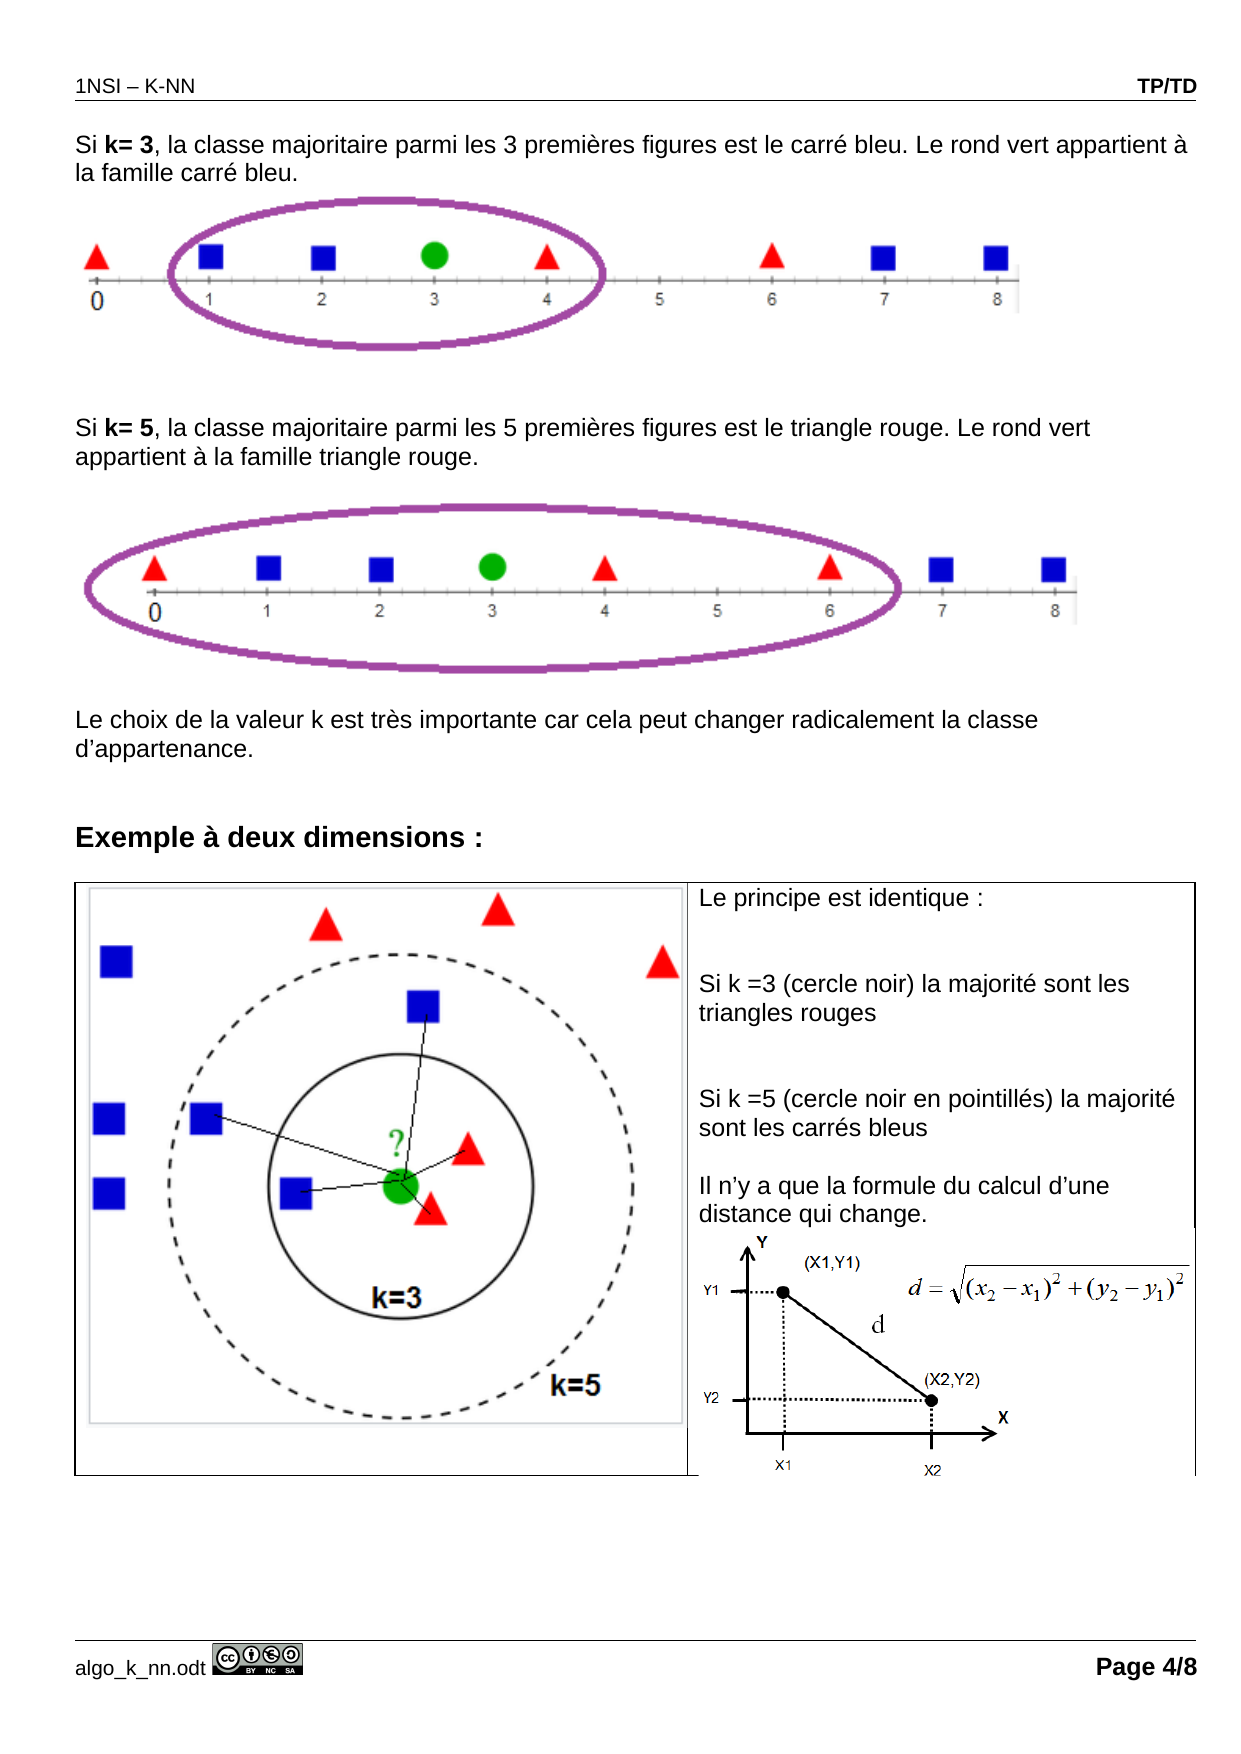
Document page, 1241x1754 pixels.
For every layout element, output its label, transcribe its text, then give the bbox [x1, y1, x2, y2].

picture [212, 1643, 303, 1675]
picture [75, 187, 1032, 356]
text Si k= 3, la classe majoritaire parmi les 3 premières figures est le carré bleu. Le rond vert appartient à la famille carré bleu. [75, 129, 1196, 187]
text Si k= 5, la classe majoritaire parmi les 5 premières figures est le triangle rouge. Le rond vert appartient à la famille triangle rouge. [75, 413, 1196, 471]
table_header [76, 883, 687, 1475]
table_header Le principe est identique : Si k =3 (cercle noir) la majorité sont les triangles rouges Si k =5 (cercle noir en pointillés) la majorité sont les carrés bleus Il n’y a que la formule du calcul d’une distance qui change. [688, 883, 1194, 1475]
text Le choix de la valeur k est très importante car cela peut changer radicalement la classe d’appartenance. [75, 705, 1196, 762]
text Exemple à deux dimensions : [75, 820, 1196, 853]
picture [75, 499, 1082, 677]
